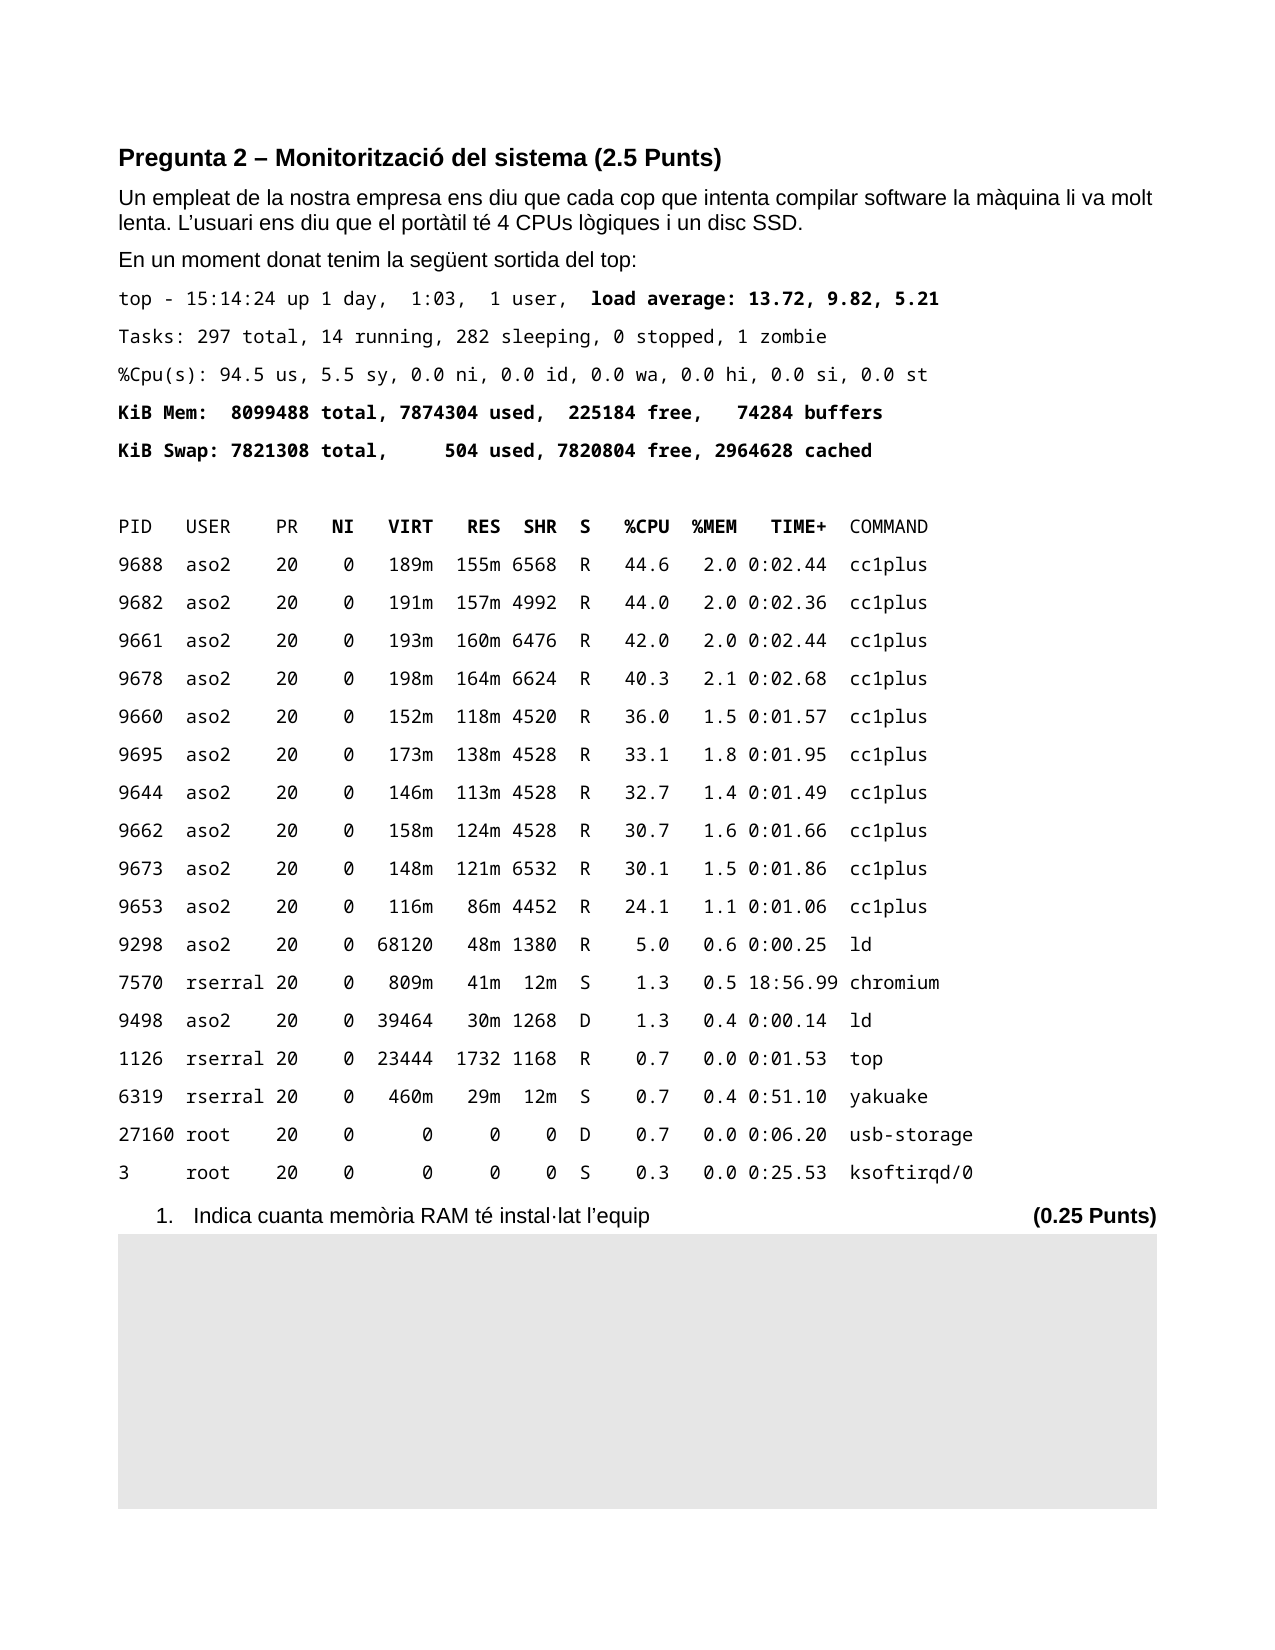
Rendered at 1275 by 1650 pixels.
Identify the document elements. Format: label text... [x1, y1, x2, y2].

text 9682 aso2 20 0 191m 157m 4992 R 44.0 2.0 0:02.36 cc1plus [118, 589, 1157, 615]
subtitle Pregunta 2 – Monitorització del sistema (2.5 Punts) [118, 143, 1157, 172]
text En un moment donat tenim la següent sortida del top: [118, 247, 1157, 272]
text 9678 aso2 20 0 198m 164m 6624 R 40.3 2.1 0:02.68 cc1plus [118, 665, 1157, 691]
text 1126 rserral 20 0 23444 1732 1168 R 0.7 0.0 0:01.53 top [118, 1045, 1157, 1071]
text 3 root 20 0 0 0 0 S 0.3 0.0 0:25.53 ksoftirqd/0 [118, 1159, 1157, 1185]
text %Cpu(s): 94.5 us, 5.5 sy, 0.0 ni, 0.0 id, 0.0 wa, 0.0 hi, 0.0 si, 0.0 st [118, 361, 1157, 387]
text top - 15:14:24 up 1 day, 1:03, 1 user, load average: 13.72, 9.82, 5.21 [118, 285, 1157, 311]
text 9653 aso2 20 0 116m 86m 4452 R 24.1 1.1 0:01.06 cc1plus [118, 893, 1157, 919]
text 9298 aso2 20 0 68120 48m 1380 R 5.0 0.6 0:00.25 ld [118, 931, 1157, 957]
text 7570 rserral 20 0 809m 41m 12m S 1.3 0.5 18:56.99 chromium [118, 969, 1157, 995]
text PID USER PR NI VIRT RES SHR S %CPU %MEM TIME+ COMMAND [118, 513, 1157, 539]
text 9660 aso2 20 0 152m 118m 4520 R 36.0 1.5 0:01.57 cc1plus [118, 703, 1157, 729]
text KiB Swap: 7821308 total, 504 used, 7820804 free, 2964628 cached [118, 437, 1157, 463]
text 9688 aso2 20 0 189m 155m 6568 R 44.6 2.0 0:02.44 cc1plus [118, 551, 1157, 577]
text 9673 aso2 20 0 148m 121m 6532 R 30.1 1.5 0:01.86 cc1plus [118, 855, 1157, 881]
text Tasks: 297 total, 14 running, 282 sleeping, 0 stopped, 1 zombie [118, 323, 1157, 348]
text 9695 aso2 20 0 173m 138m 4528 R 33.1 1.8 0:01.95 cc1plus [118, 741, 1157, 767]
text 27160 root 20 0 0 0 0 D 0.7 0.0 0:06.20 usb-storage [118, 1121, 1157, 1147]
text KiB Mem: 8099488 total, 7874304 used, 225184 free, 74284 buffers [118, 399, 1157, 424]
text 9661 aso2 20 0 193m 160m 6476 R 42.0 2.0 0:02.44 cc1plus [118, 627, 1157, 653]
text 6319 rserral 20 0 460m 29m 12m S 0.7 0.4 0:51.10 yakuake [118, 1083, 1157, 1109]
list Indica cuanta memòria RAM té instal·lat l’equip (0.25 Punts) [156, 1203, 1157, 1229]
text 9498 aso2 20 0 39464 30m 1268 D 1.3 0.4 0:00.14 ld [118, 1007, 1157, 1033]
text 9644 aso2 20 0 146m 113m 4528 R 32.7 1.4 0:01.49 cc1plus [118, 779, 1157, 805]
text 9662 aso2 20 0 158m 124m 4528 R 30.7 1.6 0:01.66 cc1plus [118, 817, 1157, 843]
text Un empleat de la nostra empresa ens diu que cada cop que intenta compilar software la màquina li va molt lenta. L’usuari ens diu que el portàtil té 4 CPUs lògiques i un disc SSD. [118, 184, 1157, 235]
